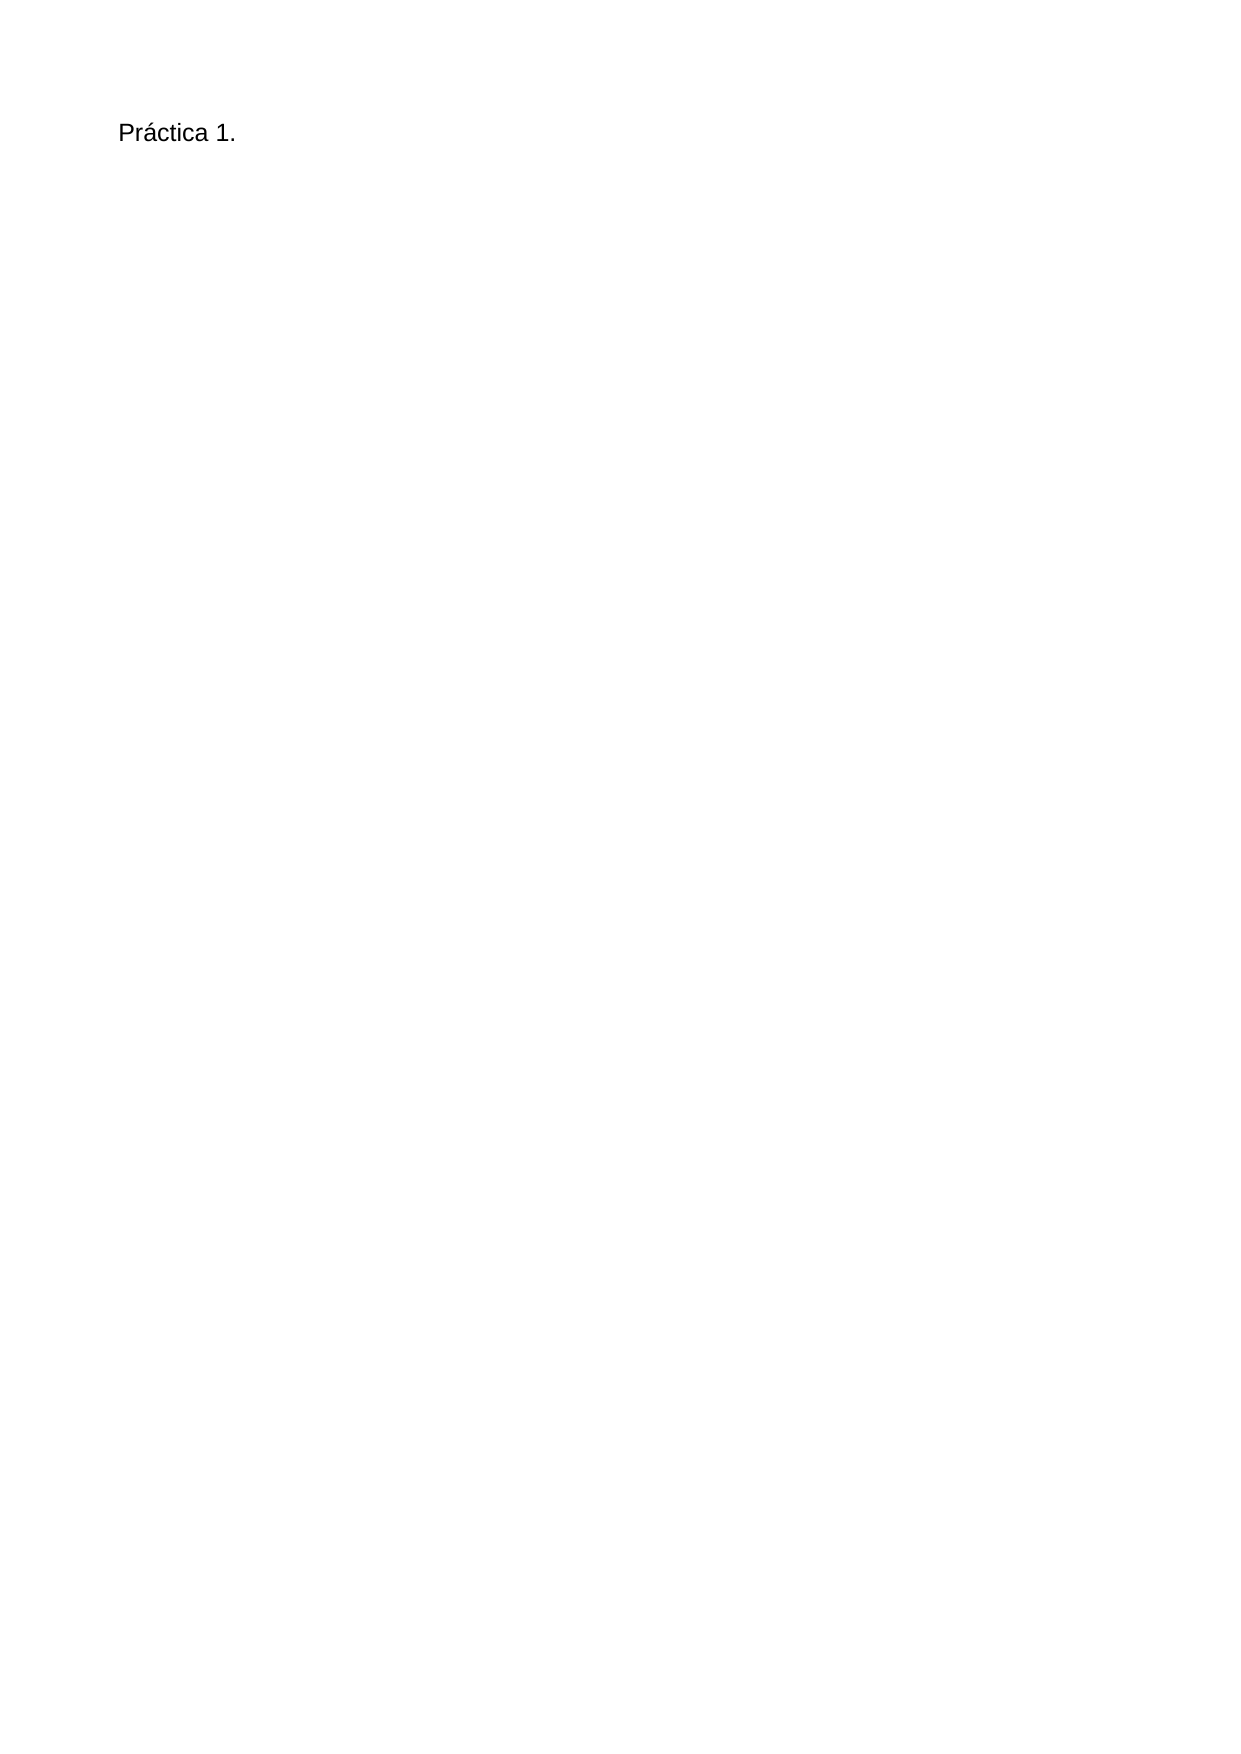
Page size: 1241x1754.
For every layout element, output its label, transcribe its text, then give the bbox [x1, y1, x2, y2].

text Práctica 1. [118, 118, 1122, 147]
